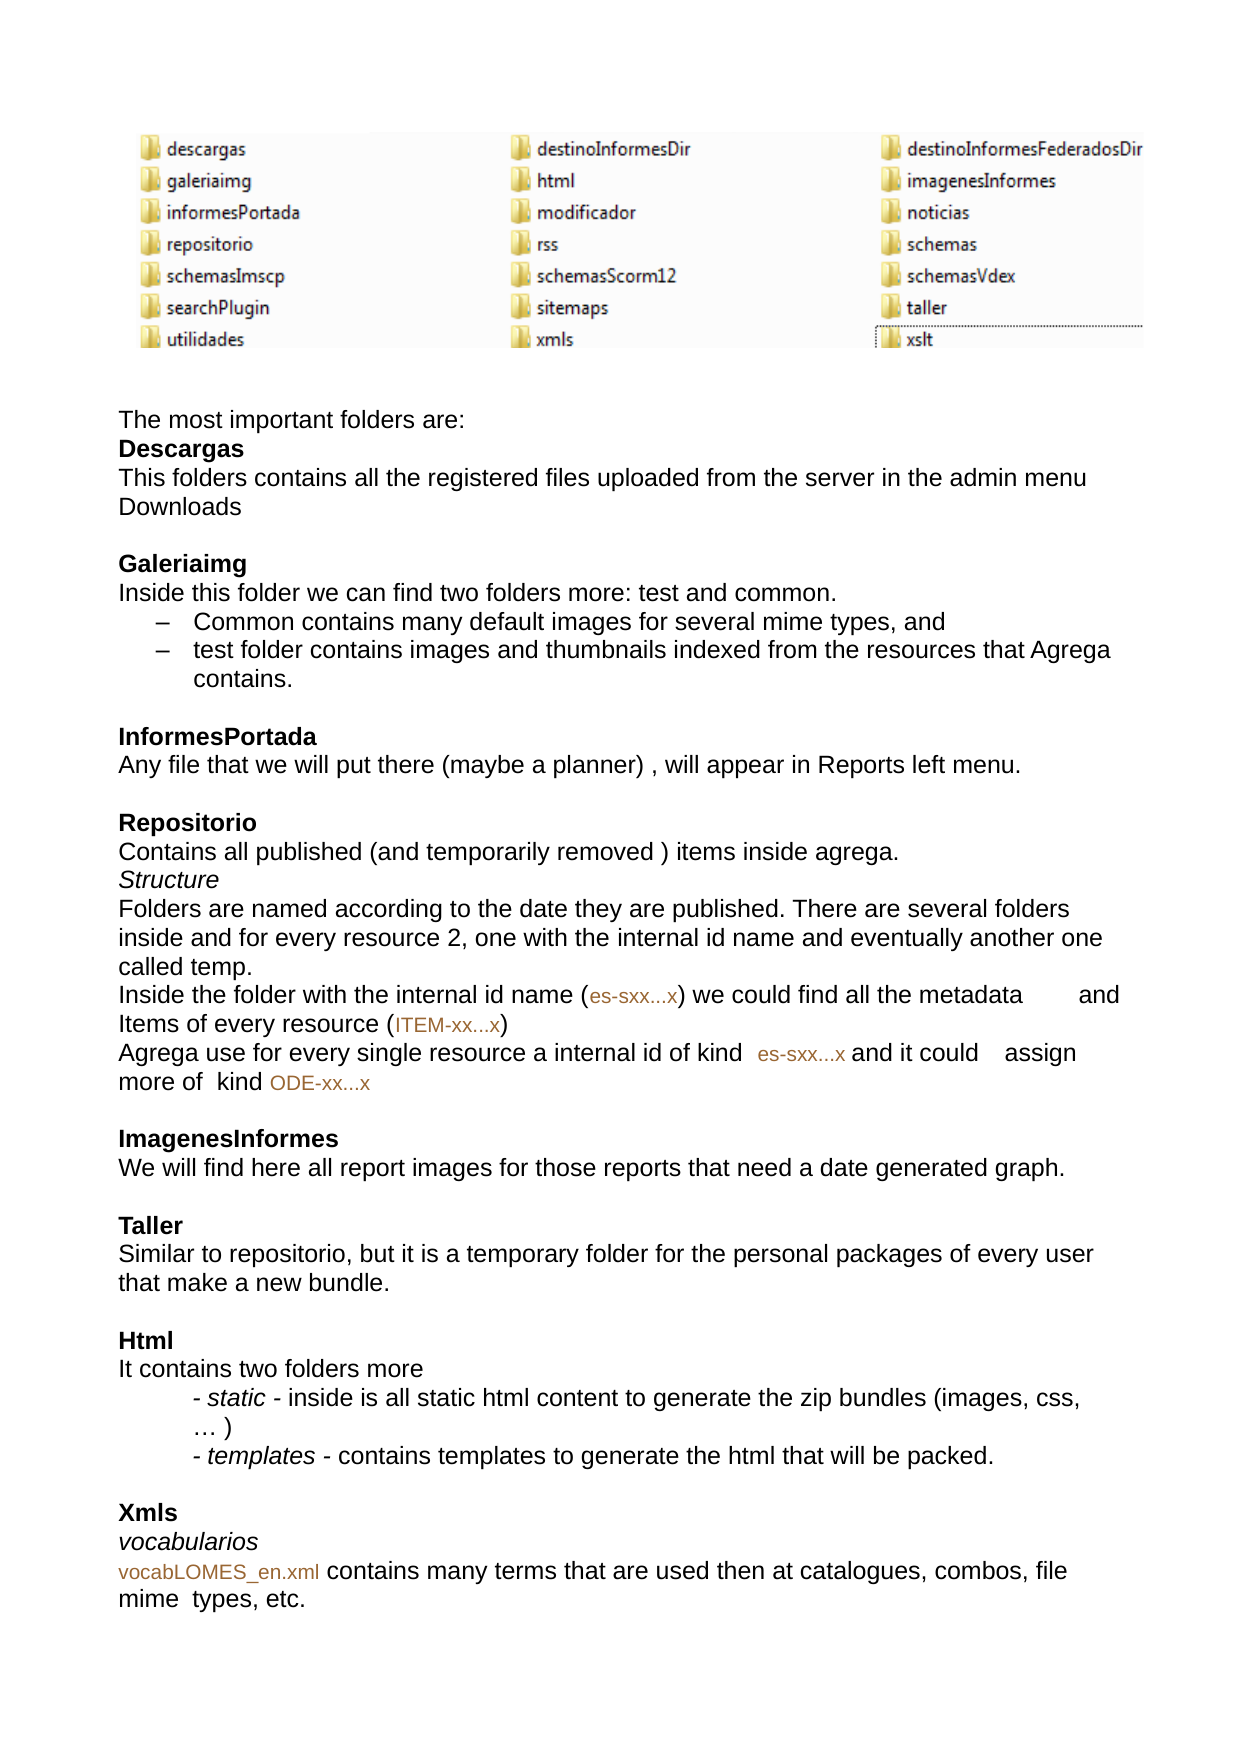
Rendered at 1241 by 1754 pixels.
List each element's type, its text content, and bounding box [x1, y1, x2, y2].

text Folders are named according to the date they are published. There are several folders inside and for every resource 2, one with the internal id name and eventually another one called temp. [118, 894, 1122, 981]
text vocabularios [118, 1527, 1122, 1556]
text InformesPortada [118, 722, 1122, 751]
text vocabLOMES_en.xml contains many terms that are used then at catalogues, combos, file mime types, etc. [118, 1556, 1122, 1613]
list test folder contains images and thumbnails indexed from the resources that Agrega contains. [156, 635, 1122, 693]
text We will find here all report images for those reports that need a date generated graph. [118, 1153, 1122, 1182]
text This folders contains all the registered files uploaded from the server in the admin menu Downloads [118, 463, 1122, 520]
text Taller [118, 1211, 1122, 1239]
text - templates - contains templates to generate the html that will be packed. [192, 1441, 1122, 1469]
text Inside the folder with the internal id name (es-sxx...x) we could find all the metadata and Items of every resource (ITEM-xx...x) [118, 981, 1122, 1038]
text The most important folders are: [118, 405, 1122, 434]
text - static - inside is all static html content to generate the zip bundles (images, css, … ) [192, 1383, 1122, 1441]
list Common contains many default images for several mime types, and [156, 607, 1122, 635]
text Agrega use for every single resource a internal id of kind es-sxx...x and it could assign more of kind ODE-xx...x [118, 1038, 1122, 1096]
text It contains two folders more [118, 1354, 1122, 1383]
text Contains all published (and temporarily removed ) items inside agrega. [118, 837, 1122, 866]
text Descargas [118, 434, 1122, 463]
text Similar to repositorio, but it is a temporary folder for the personal packages of every user that make a new bundle. [118, 1239, 1122, 1297]
text ImagenesInformes [118, 1124, 1122, 1153]
text Structure [118, 866, 1122, 894]
text Galeriaimg [118, 549, 1122, 578]
text Html [118, 1326, 1122, 1354]
text Repositorio [118, 808, 1122, 837]
text Xmls [118, 1498, 1122, 1527]
text Inside this folder we can find two folders more: test and common. [118, 578, 1122, 607]
text Any file that we will put there (maybe a planner) , will appear in Reports left menu. [118, 751, 1122, 779]
